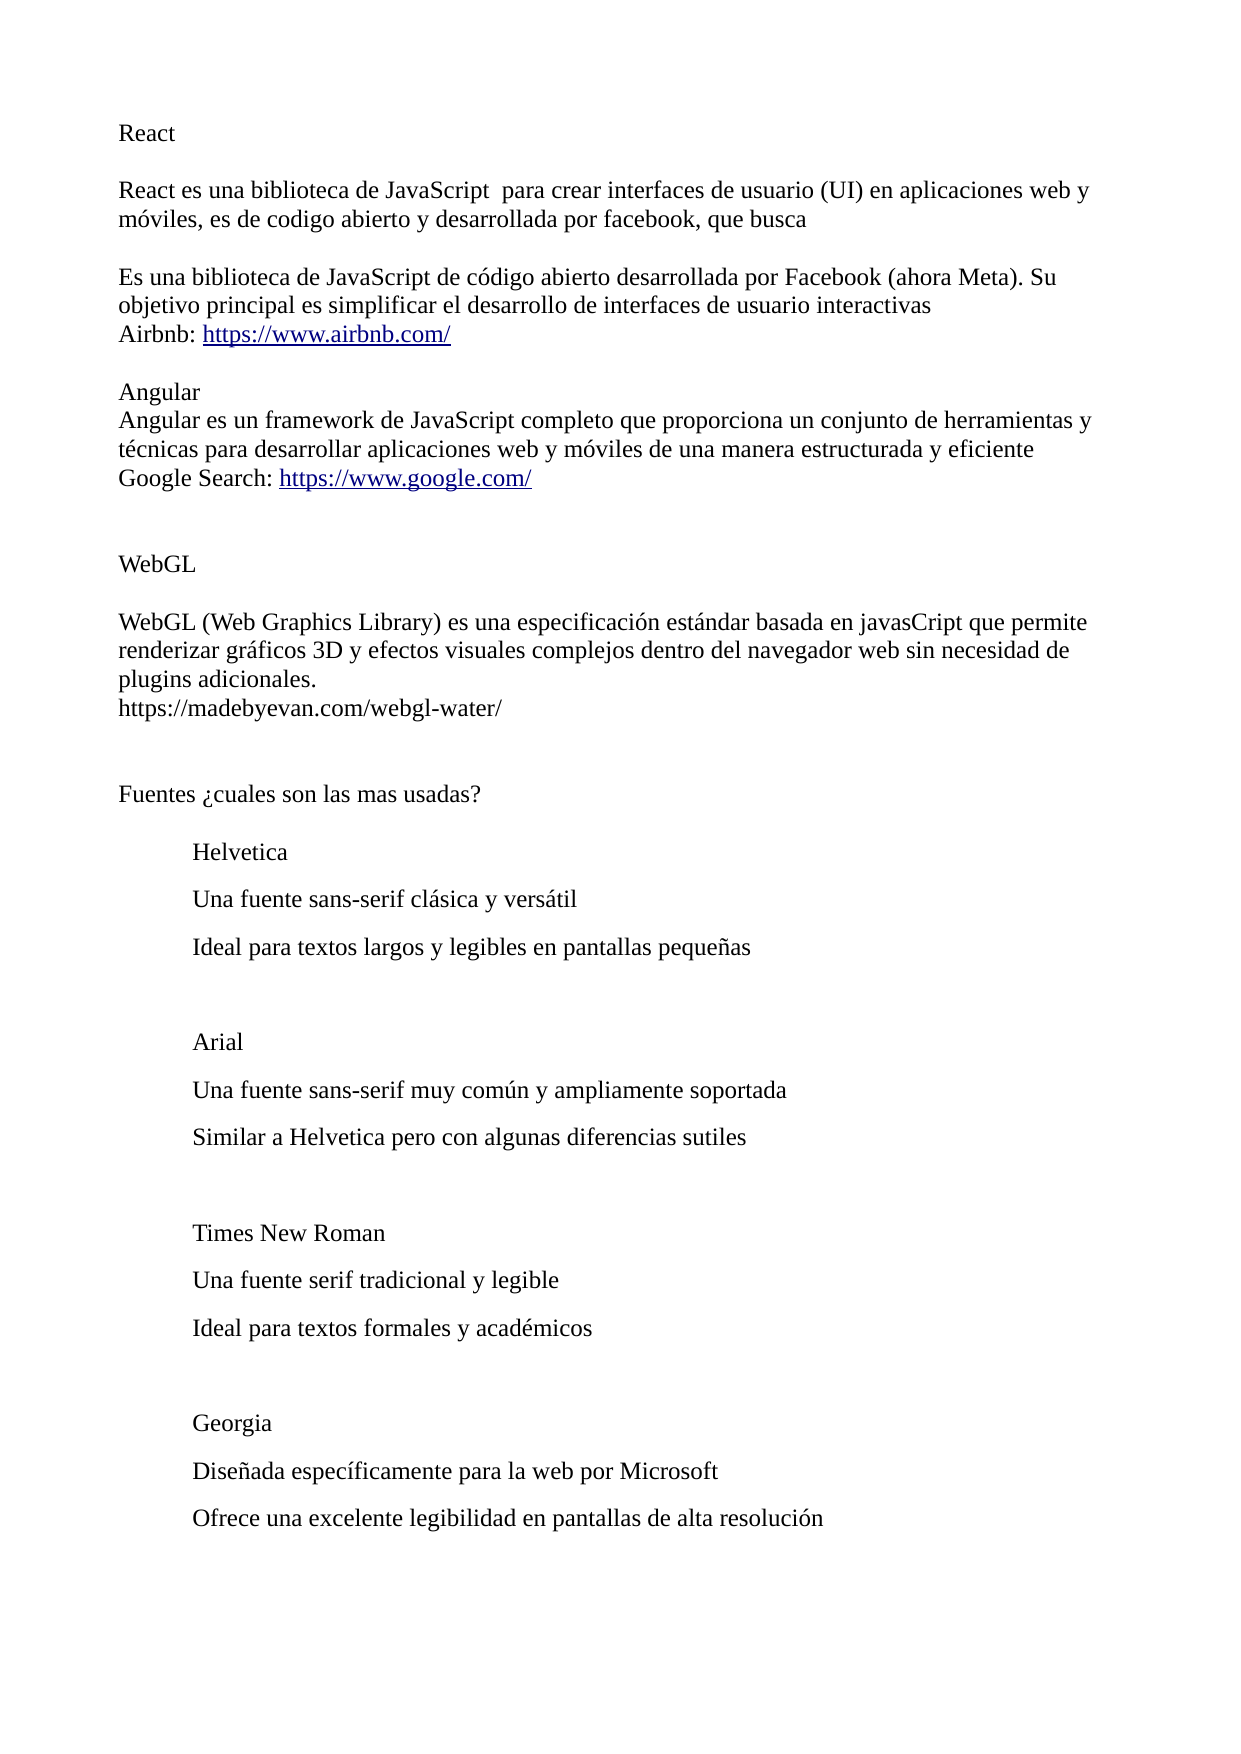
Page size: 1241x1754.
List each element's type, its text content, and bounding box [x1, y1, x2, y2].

text WebGL [118, 549, 1122, 578]
text React [118, 118, 1122, 147]
list Una fuente sans-serif muy común y ampliamente soportada [162, 1075, 1122, 1104]
text Angular es un framework de JavaScript completo que proporciona un conjunto de herramientas y técnicas para desarrollar aplicaciones web y móviles de una manera estructurada y eficiente [118, 406, 1122, 463]
list Diseñada específicamente para la web por Microsoft [162, 1456, 1122, 1484]
text WebGL (Web Graphics Library) es una especificación estándar basada en javasCript que permite renderizar gráficos 3D y efectos visuales complejos dentro del navegador web sin necesidad de plugins adicionales. [118, 607, 1122, 693]
list Helvetica [162, 837, 1122, 866]
text Google Search: https://www.google.com/ [118, 463, 1122, 492]
text Fuentes ¿cuales son las mas usadas? [118, 779, 1122, 808]
text React es una biblioteca de JavaScript para crear interfaces de usuario (UI) en aplicaciones web y móviles, es de codigo abierto y desarrollada por facebook, que busca [118, 176, 1122, 233]
list Times New Roman [162, 1218, 1122, 1246]
list Ofrece una excelente legibilidad en pantallas de alta resolución [162, 1503, 1122, 1532]
list Una fuente sans-serif clásica y versátil [162, 884, 1122, 913]
text Angular [118, 377, 1122, 406]
list Ideal para textos formales y académicos [162, 1313, 1122, 1342]
list Georgia [162, 1408, 1122, 1437]
list Una fuente serif tradicional y legible [162, 1265, 1122, 1294]
list Similar a Helvetica pero con algunas diferencias sutiles [162, 1122, 1122, 1151]
list Arial [162, 1027, 1122, 1056]
text Es una biblioteca de JavaScript de código abierto desarrollada por Facebook (ahora Meta). Su objetivo principal es simplificar el desarrollo de interfaces de usuario interactivas [118, 262, 1122, 319]
text https://madebyevan.com/webgl-water/ [118, 693, 1122, 722]
list Ideal para textos largos y legibles en pantallas pequeñas [162, 932, 1122, 961]
text Airbnb: https://www.airbnb.com/ [118, 319, 1122, 348]
